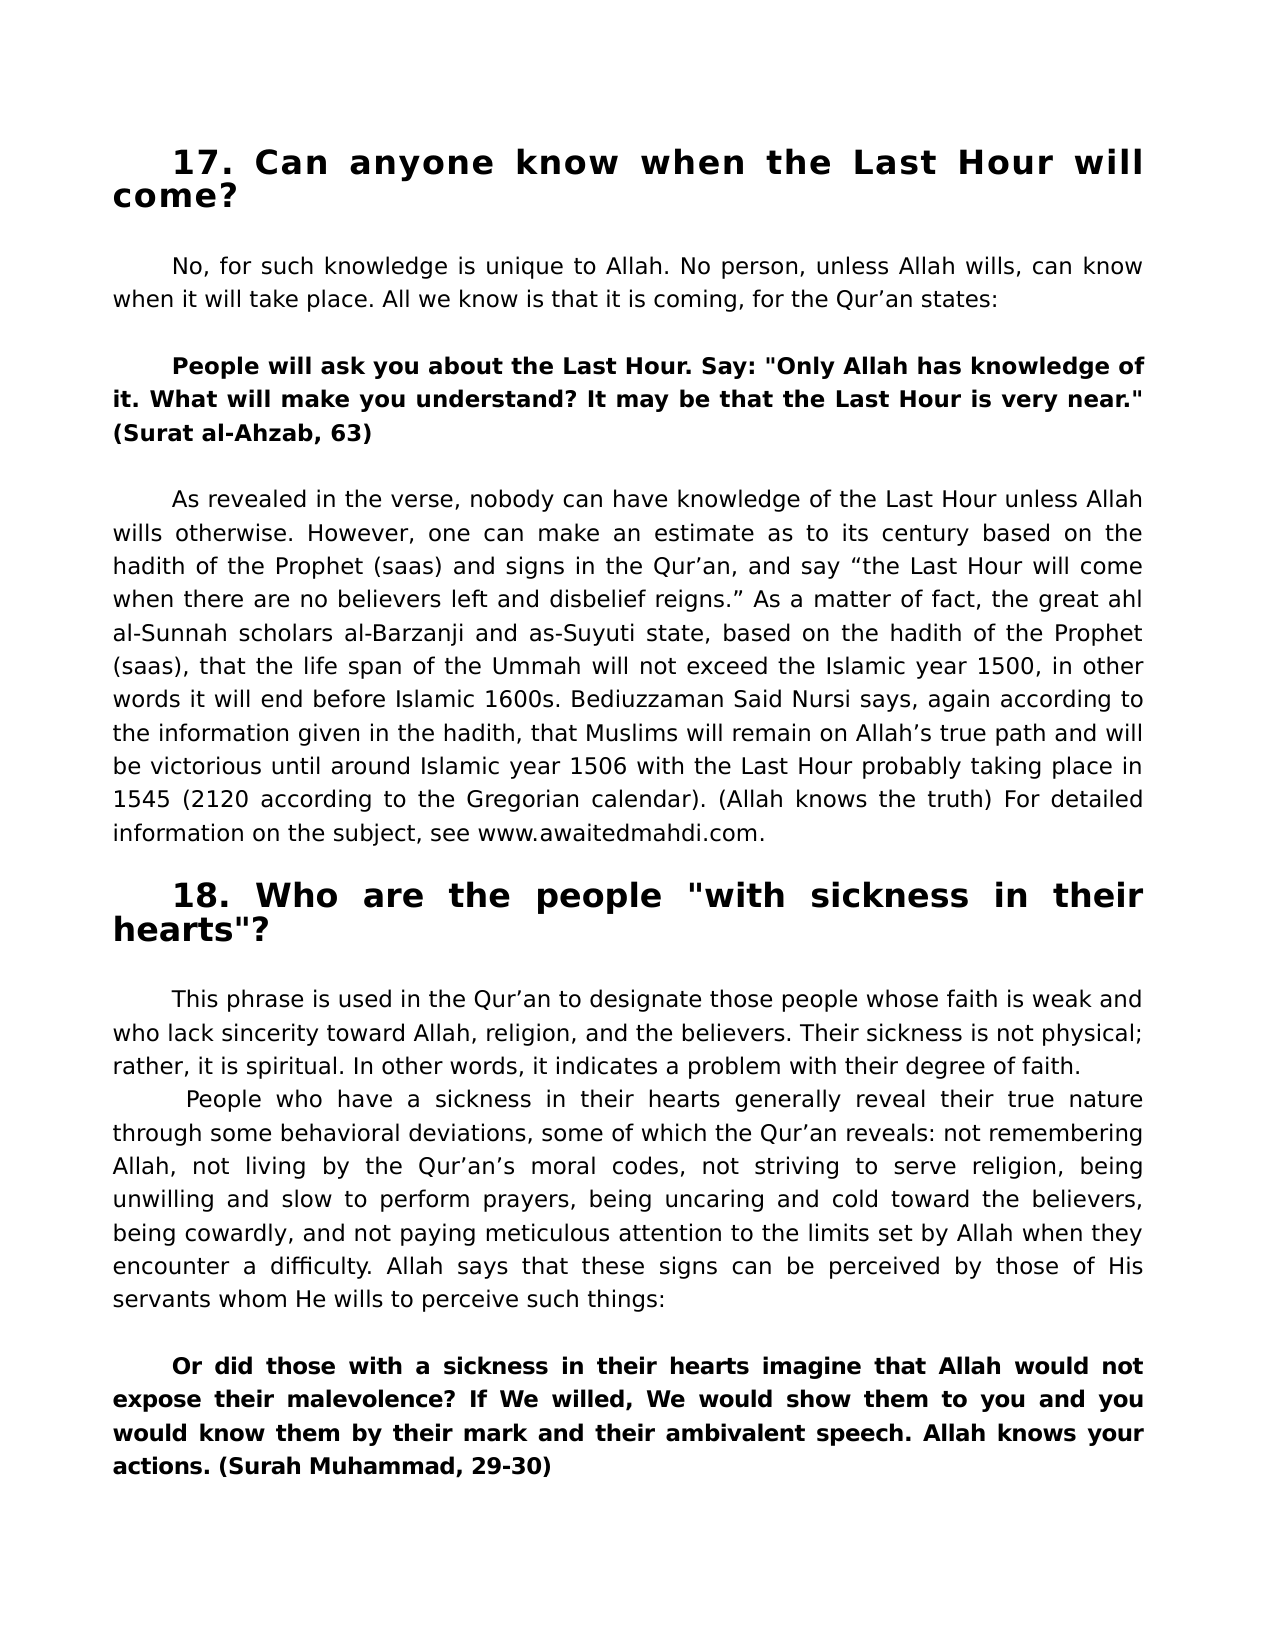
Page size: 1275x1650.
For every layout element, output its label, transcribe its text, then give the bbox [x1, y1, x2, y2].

text People who have a sickness in their hearts generally reveal their true nature through some behavioral deviations, some of which the Qur’an reveals: not remembering Allah, not living by the Qur’an’s moral codes, not striving to serve religion, being unwilling and slow to perform prayers, being uncaring and cold toward the believers, being cowardly, and not paying meticulous attention to the limits set by Allah when they encounter a difficulty. Allah says that these signs can be perceived by those of His servants whom He wills to perceive such things: [112, 1081, 1145, 1314]
text 17. Can anyone know when the Last Hour will come? [112, 148, 1145, 214]
text Or did those with a sickness in their hearts imagine that Allah would not expose their malevolence? If We willed, We would show them to you and you would know them by their mark and their ambivalent speech. Allah knows your actions. (Surah Muhammad, 29-30) [112, 1348, 1145, 1481]
text This phrase is used in the Qur’an to designate those people whose faith is weak and who lack sincerity toward Allah, religion, and the believers. Their sickness is not physical; rather, it is spiritual. In other words, it indicates a problem with their degree of faith. [112, 981, 1145, 1081]
text 18. Who are the people "with sickness in their hearts"? [112, 881, 1145, 948]
text No, for such knowledge is unique to Allah. No person, unless Allah wills, can know when it will take place. All we know is that it is coming, for the Qur’an states: [112, 248, 1145, 314]
text As revealed in the verse, nobody can have knowledge of the Last Hour unless Allah wills otherwise. However, one can make an estimate as to its century based on the hadith of the Prophet (saas) and signs in the Qur’an, and say “the Last Hour will come when there are no believers left and disbelief reigns.” As a matter of fact, the great ahl al-Sunnah scholars al-Barzanji and as-Suyuti state, based on the hadith of the Prophet (saas), that the life span of the Ummah will not exceed the Islamic year 1500, in other words it will end before Islamic 1600s. Bediuzzaman Said Nursi says, again according to the information given in the hadith, that Muslims will remain on Allah’s true path and will be victorious until around Islamic year 1506 with the Last Hour probably taking place in 1545 (2120 according to the Gregorian calendar). (Allah knows the truth) For detailed information on the subject, see www.awaitedmahdi.com. [112, 481, 1145, 848]
text People will ask you about the Last Hour. Say: "Only Allah has knowledge of it. What will make you understand? It may be that the Last Hour is very near." (Surat al-Ahzab, 63) [112, 348, 1145, 448]
